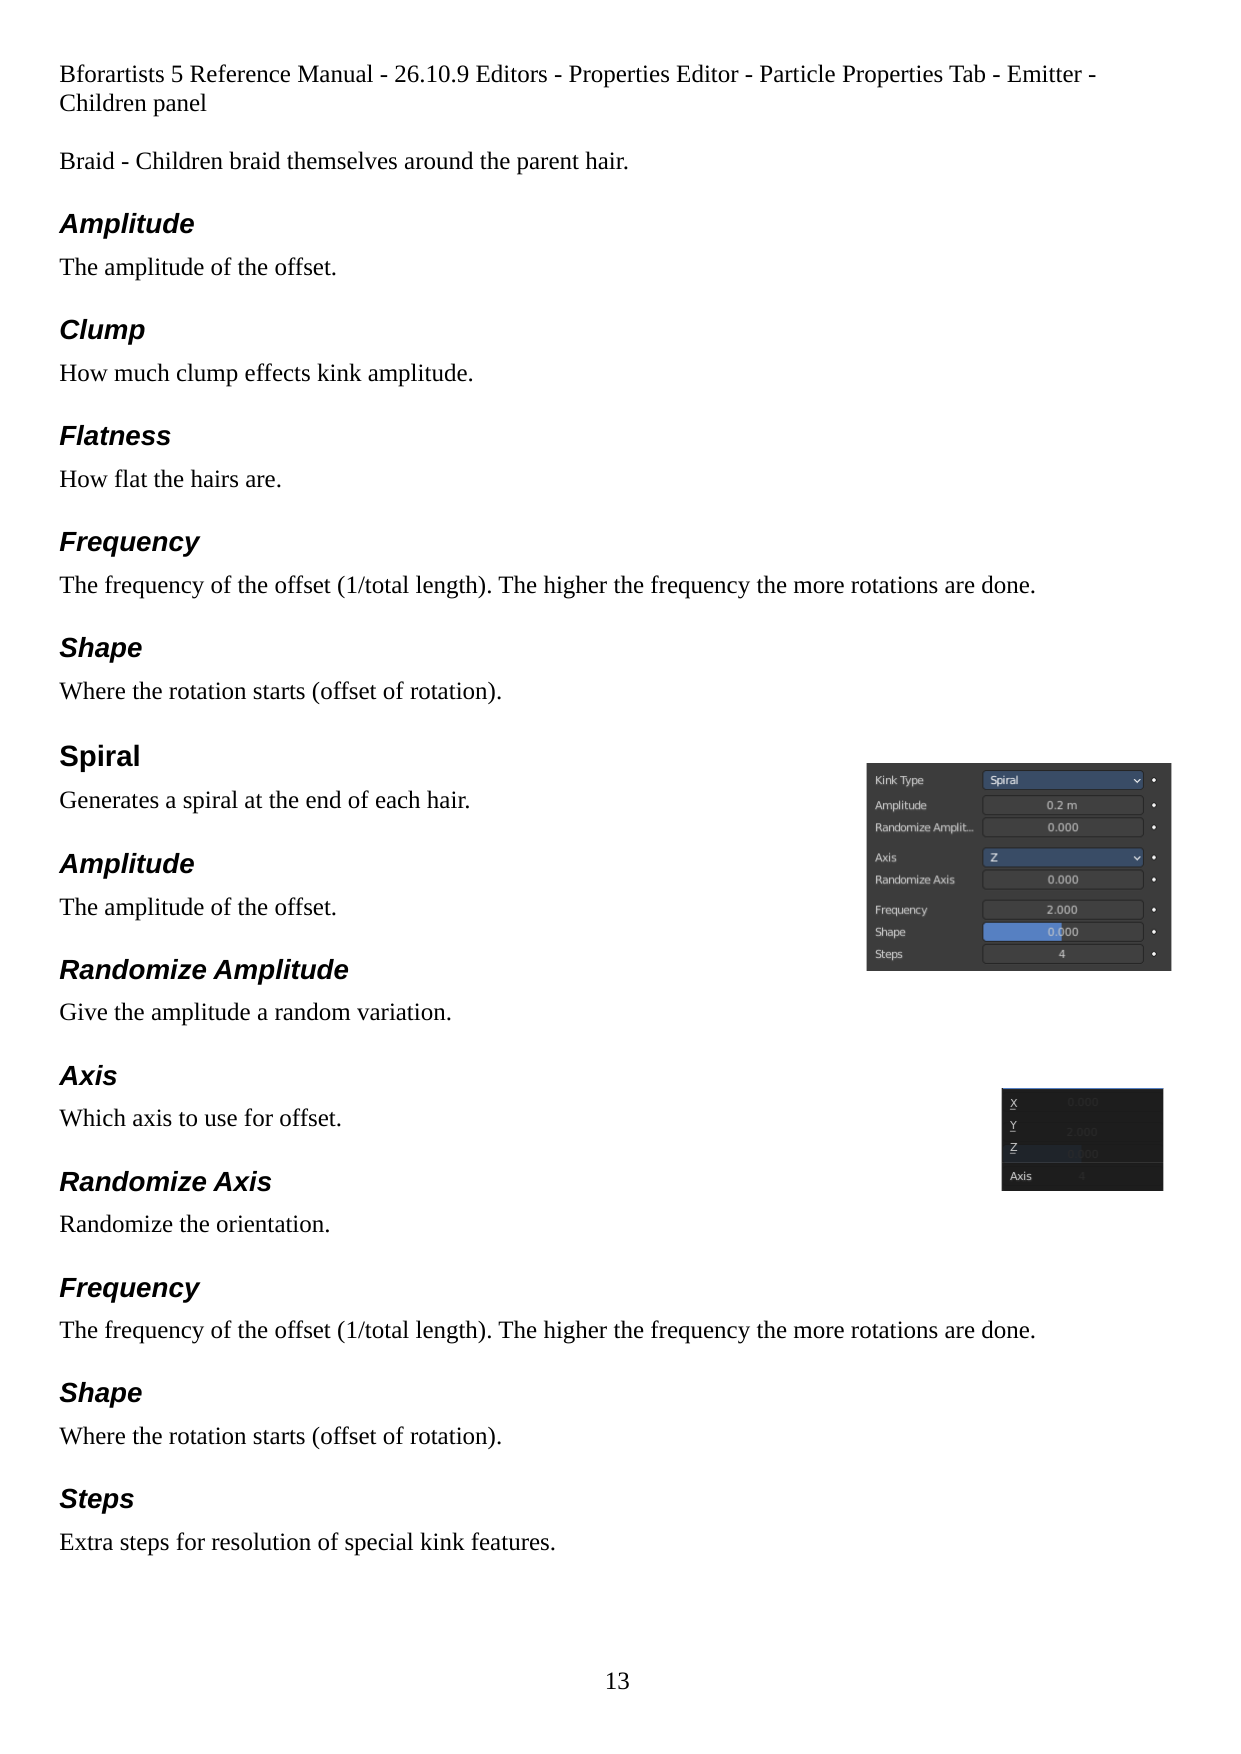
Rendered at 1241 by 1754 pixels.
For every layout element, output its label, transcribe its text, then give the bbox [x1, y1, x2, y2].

subtitle Axis [59, 1059, 1181, 1091]
text Generates a spiral at the end of each hair. [59, 786, 866, 814]
text The frequency of the offset (1/total length). The higher the frequency the more rotations are done. [59, 1315, 1181, 1344]
text How much clump effects kink amplitude. [59, 358, 1181, 387]
subtitle Amplitude [59, 208, 1181, 239]
picture [1001, 1088, 1164, 1191]
subtitle Shape [59, 631, 1181, 663]
text Extra steps for resolution of special kink features. [59, 1527, 1181, 1556]
subtitle Shape [59, 1377, 1181, 1409]
subtitle Frequency [59, 525, 1181, 557]
subtitle [1172, 847, 1181, 879]
text How flat the hairs are. [59, 464, 1181, 493]
text Which axis to use for offset. [59, 1103, 1001, 1132]
picture [866, 763, 1172, 971]
subtitle Steps [59, 1483, 1181, 1515]
subtitle Flatness [59, 419, 1181, 451]
subtitle Frequency [59, 1271, 1181, 1303]
text Where the rotation starts (offset of rotation). [59, 676, 1181, 704]
text Braid - Children braid themselves around the parent hair. [59, 146, 1181, 175]
subtitle Clump [59, 313, 1181, 345]
subtitle Randomize Axis [59, 1165, 1181, 1197]
subtitle Amplitude [59, 847, 866, 879]
text Where the rotation starts (offset of rotation). [59, 1421, 1181, 1450]
text The amplitude of the offset. [59, 892, 866, 920]
subtitle Randomize Amplitude [59, 953, 1181, 985]
text The frequency of the offset (1/total length). The higher the frequency the more rotations are done. [59, 570, 1181, 598]
subtitle Spiral [59, 739, 1181, 773]
text Give the amplitude a random variation. [59, 997, 1181, 1026]
text The amplitude of the offset. [59, 252, 1181, 281]
text Randomize the orientation. [59, 1209, 1181, 1238]
